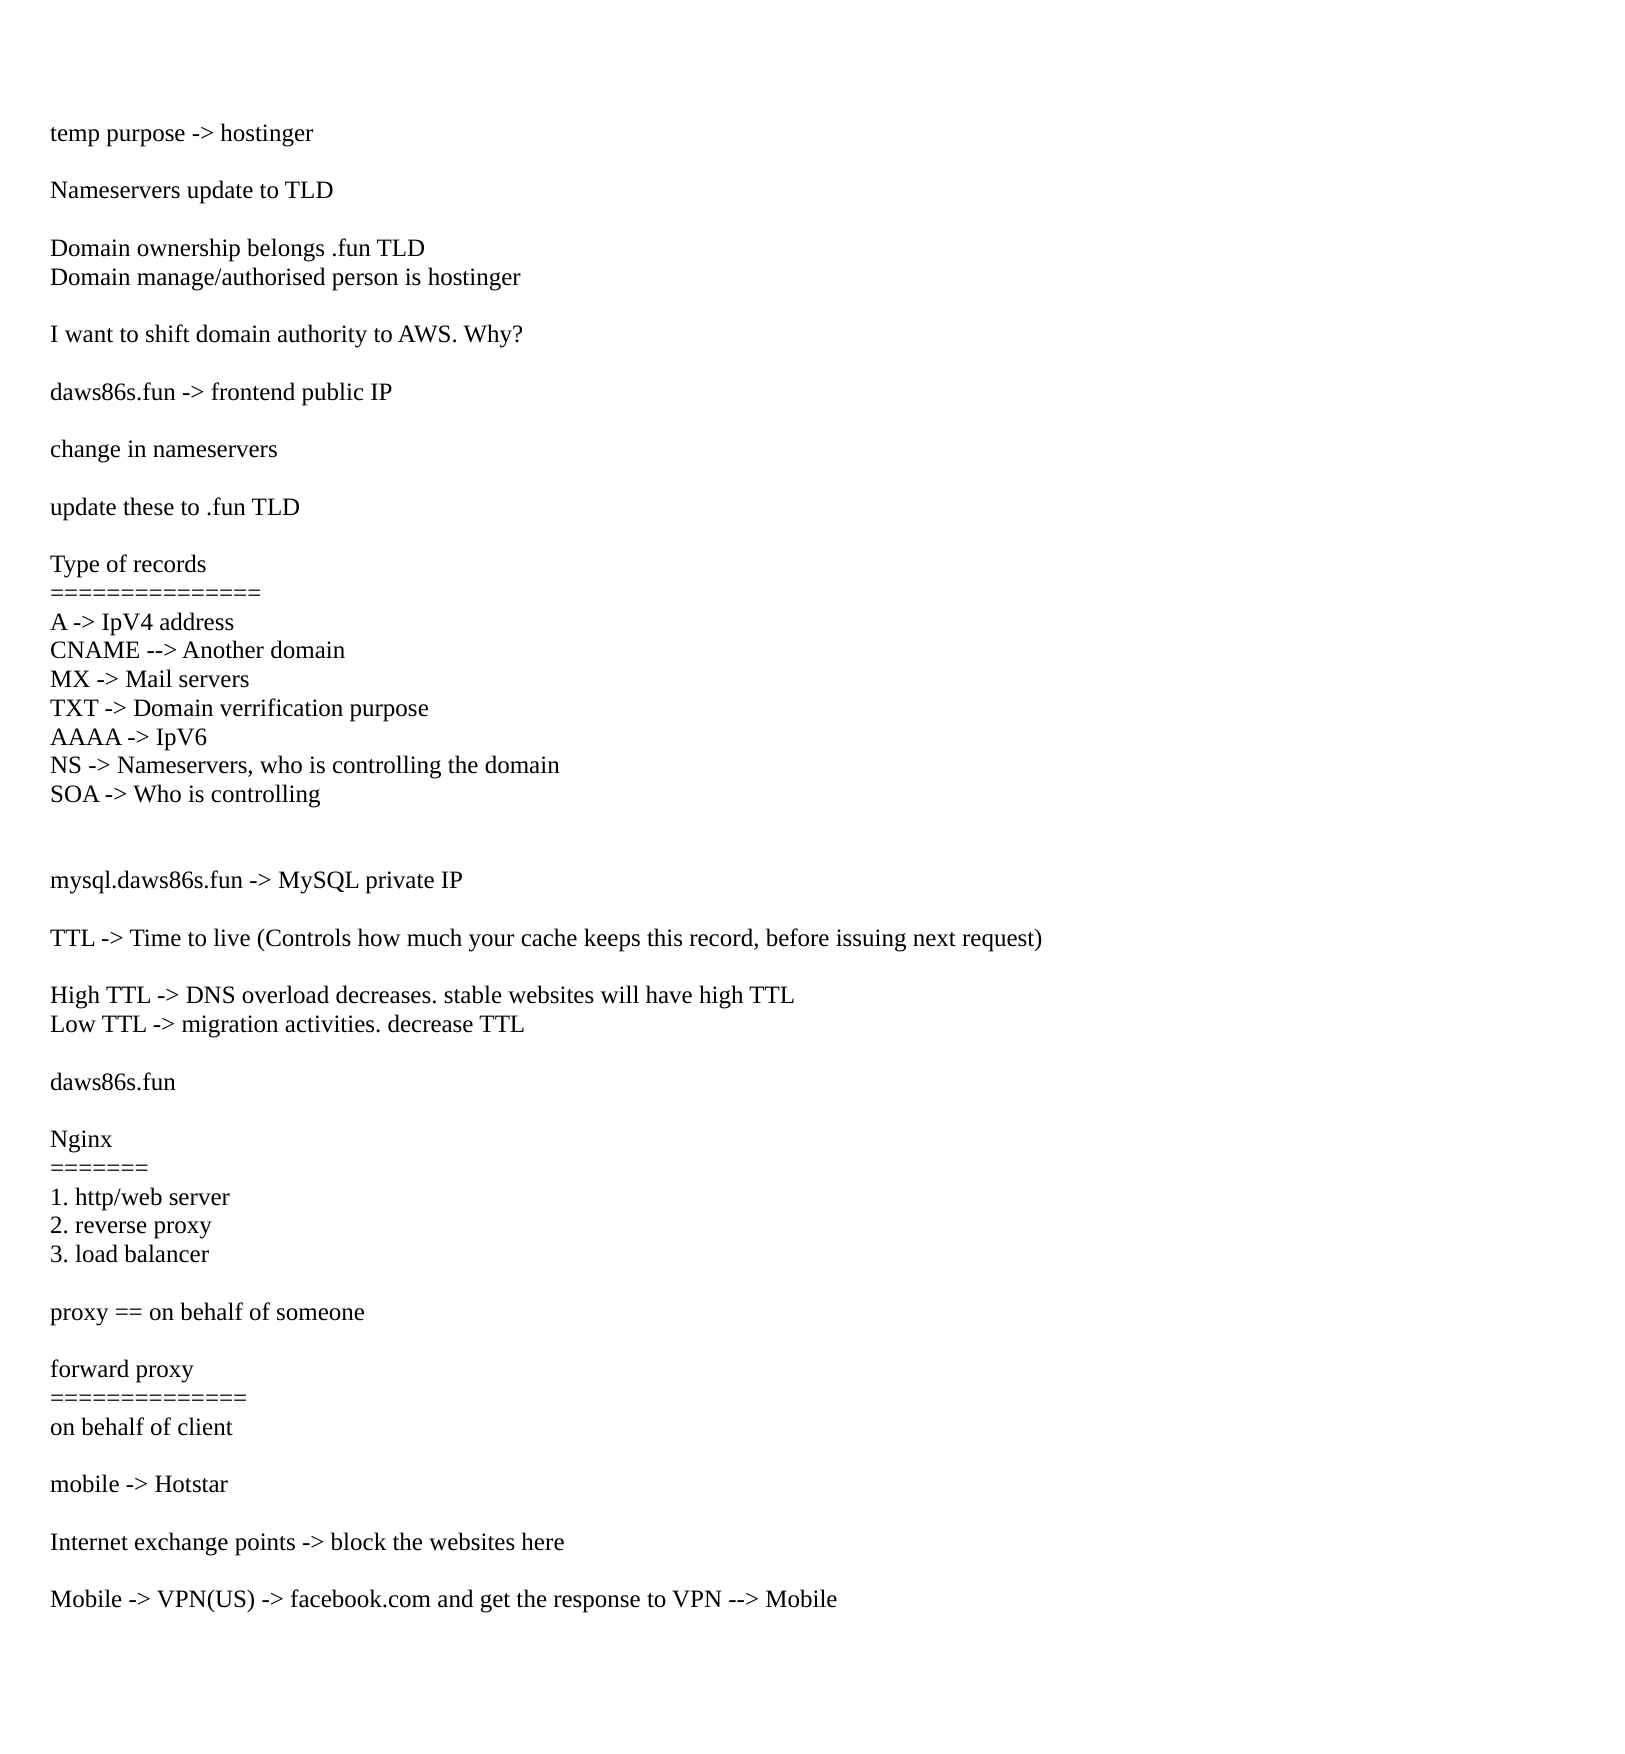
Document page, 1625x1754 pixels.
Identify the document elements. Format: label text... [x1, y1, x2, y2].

text A -> IpV4 address [50, 607, 1562, 636]
text Mobile -> VPN(US) -> facebook.com and get the response to VPN --> Mobile [50, 1584, 1562, 1613]
text on behalf of client [50, 1412, 1562, 1441]
text daws86s.fun -> frontend public IP [50, 377, 1562, 406]
text TTL -> Time to live (Controls how much your cache keeps this record, before issuing next request) [50, 923, 1562, 952]
text update these to .fun TLD [50, 492, 1562, 521]
text Low TTL -> migration activities. decrease TTL [50, 1009, 1562, 1038]
text NS -> Nameservers, who is controlling the domain [50, 751, 1562, 779]
text Domain ownership belongs .fun TLD [50, 233, 1562, 262]
text 3. load balancer [50, 1239, 1562, 1268]
text TXT -> Domain verrification purpose [50, 693, 1562, 722]
text SOA -> Who is controlling [50, 779, 1562, 808]
text Nameservers update to TLD [50, 176, 1562, 204]
text ======= [50, 1153, 1562, 1182]
text AAAA -> IpV6 [50, 722, 1562, 751]
text temp purpose -> hostinger [50, 118, 1562, 147]
text I want to shift domain authority to AWS. Why? [50, 319, 1562, 348]
text 1. http/web server [50, 1182, 1562, 1211]
text mobile -> Hotstar [50, 1469, 1562, 1498]
text change in nameservers [50, 434, 1562, 463]
text High TTL -> DNS overload decreases. stable websites will have high TTL [50, 981, 1562, 1009]
text Internet exchange points -> block the websites here [50, 1527, 1562, 1556]
text MX -> Mail servers [50, 664, 1562, 693]
text daws86s.fun [50, 1067, 1562, 1096]
text proxy == on behalf of someone [50, 1297, 1562, 1326]
text 2. reverse proxy [50, 1211, 1562, 1239]
text Type of records [50, 549, 1562, 578]
text mysql.daws86s.fun -> MySQL private IP [50, 866, 1562, 894]
text CNAME --> Another domain [50, 636, 1562, 664]
text forward proxy [50, 1354, 1562, 1383]
text ============== [50, 1383, 1562, 1412]
text Nginx [50, 1124, 1562, 1153]
text Domain manage/authorised person is hostinger [50, 262, 1562, 291]
text =============== [50, 578, 1562, 607]
